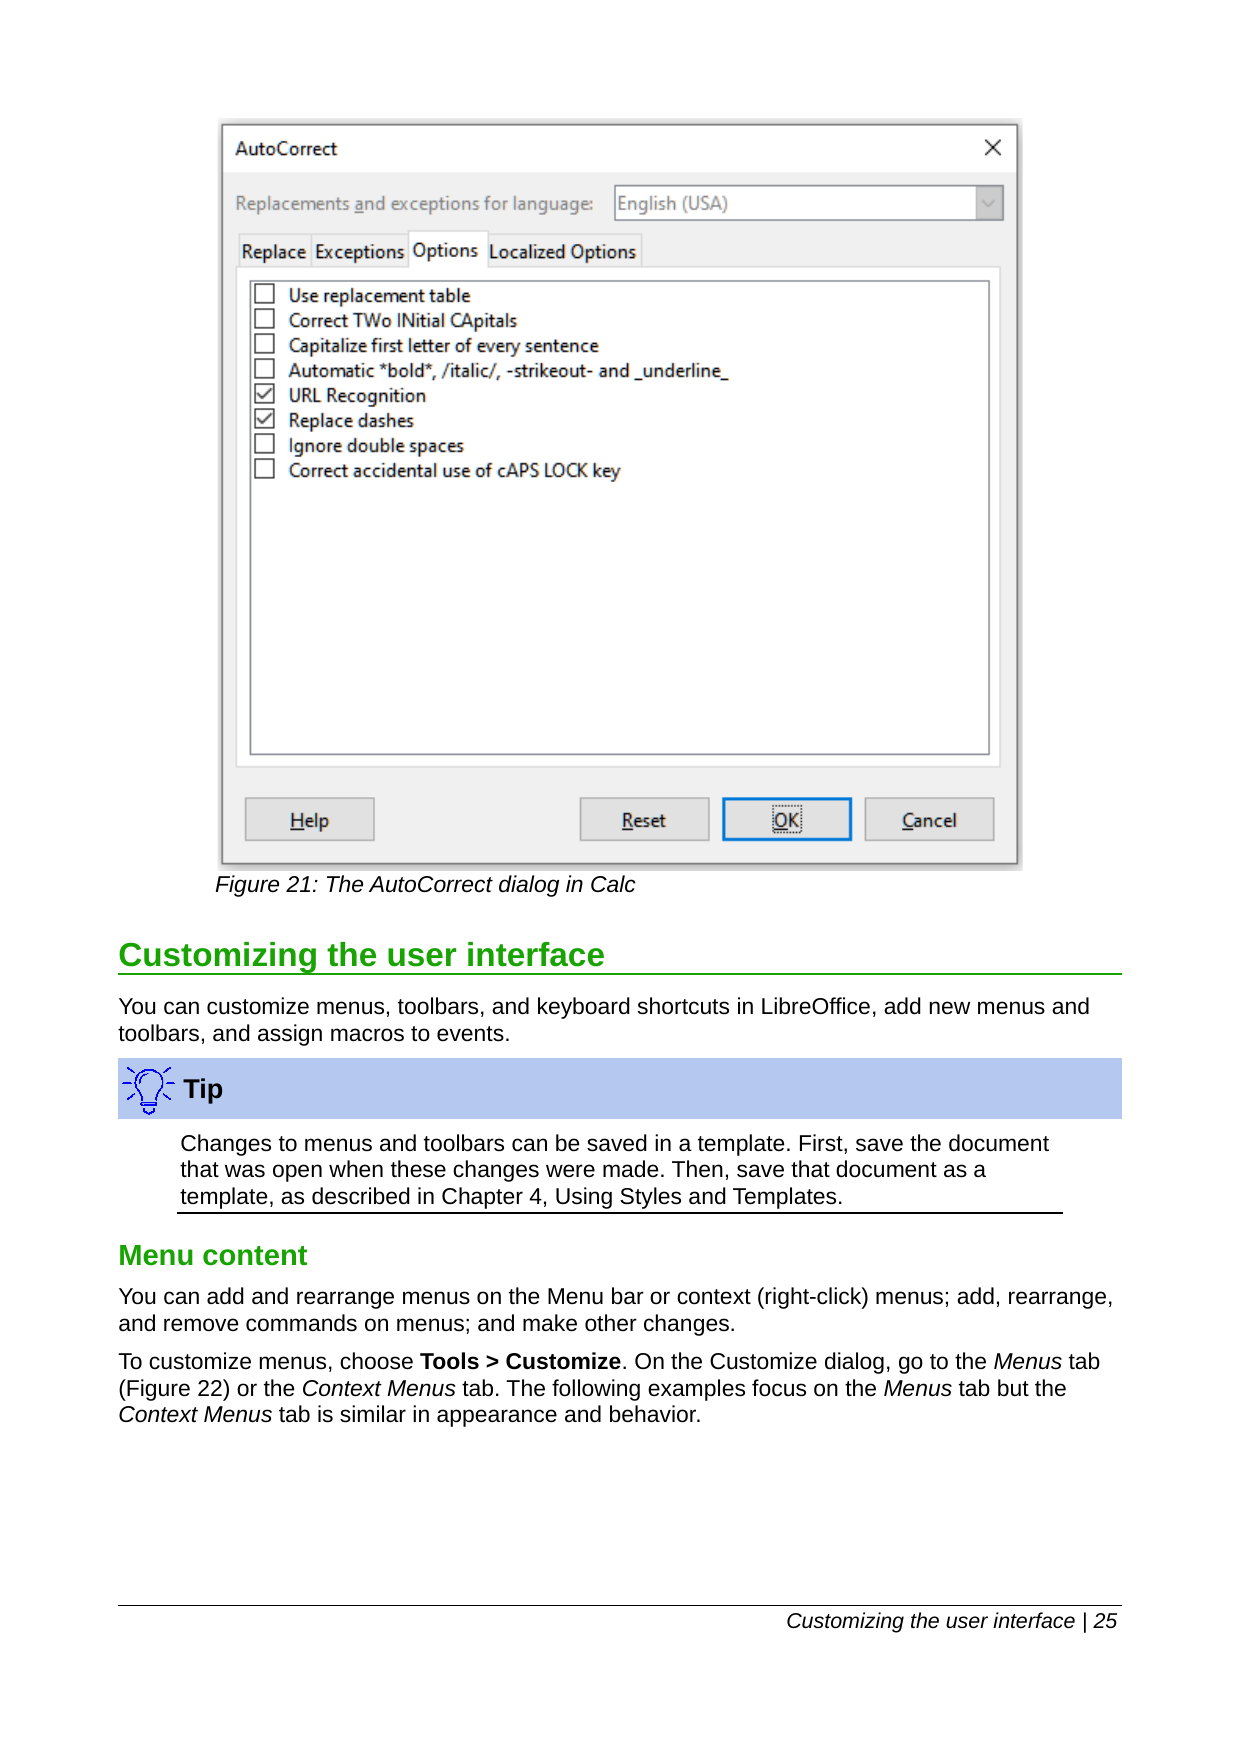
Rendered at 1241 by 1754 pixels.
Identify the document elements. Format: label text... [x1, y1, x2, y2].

text Changes to menus and toolbars can be saved in a template. First, save the document that was open when these changes were made. Then, save that document as a template, as described in Chapter 4, Using Styles and Templates. [177, 1127, 1063, 1212]
subtitle Customizing the user interface [118, 935, 1122, 973]
subtitle Tip [118, 1058, 1122, 1119]
text You can add and rearrange menus on the Menu bar or context (right-click) menus; add, rearrange, and remove commands on menus; and make other changes. [118, 1283, 1122, 1336]
picture [217, 118, 1023, 871]
text You can customize menus, toolbars, and keyboard shortcuts in LibreOffice, add new menus and toolbars, and assign macros to events. [118, 993, 1122, 1046]
picture [119, 1059, 179, 1119]
subtitle Menu content [118, 1238, 1122, 1271]
text Figure 21: The AutoCorrect dialog in Calc [215, 118, 1025, 897]
list To customize menus, choose Tools > Customize. On the Customize dialog, go to the Menus tab (Figure 22) or the Context Menus tab. The following examples focus on the Menus tab but the Context Menus tab is similar in appearance and behavior. [118, 1348, 1122, 1427]
